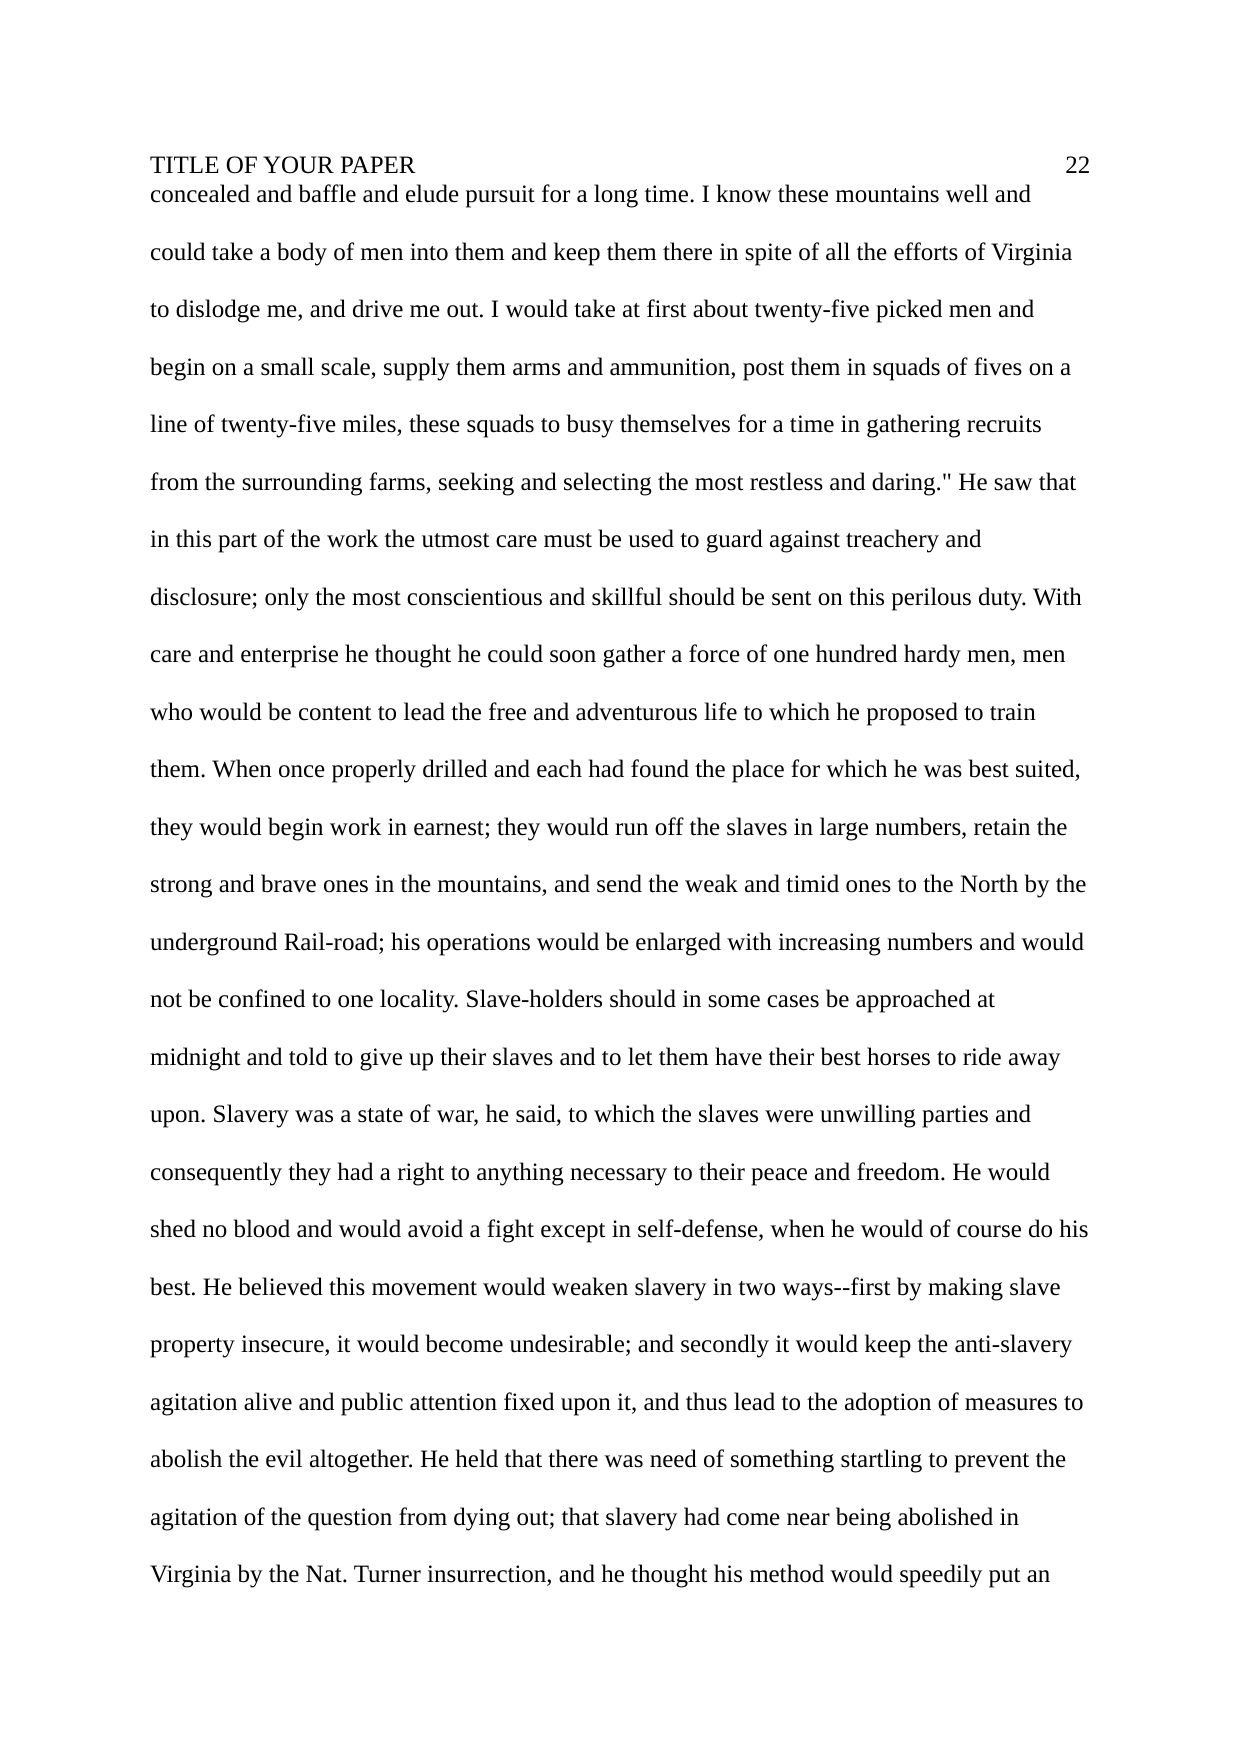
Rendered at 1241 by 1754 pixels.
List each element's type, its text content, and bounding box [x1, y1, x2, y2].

text concealed and baffle and elude pursuit for a long time. I know these mountains well and could take a body of men into them and keep them there in spite of all the efforts of Virginia to dislodge me, and drive me out. I would take at first about twenty-five picked men and begin on a small scale, supply them arms and ammunition, post them in squads of fives on a line of twenty-five miles, these squads to busy themselves for a time in gathering recruits from the surrounding farms, seeking and selecting the most restless and daring." He saw that in this part of the work the utmost care must be used to guard against treachery and disclosure; only the most conscientious and skillful should be sent on this perilous duty. With care and enterprise he thought he could soon gather a force of one hundred hardy men, men who would be content to lead the free and adventurous life to which he proposed to train them. When once properly drilled and each had found the place for which he was best suited, they would begin work in earnest; they would run off the slaves in large numbers, retain the strong and brave ones in the mountains, and send the weak and timid ones to the North by the underground Rail-road; his operations would be enlarged with increasing numbers and would not be confined to one locality. Slave-holders should in some cases be approached at midnight and told to give up their slaves and to let them have their best horses to ride away upon. Slavery was a state of war, he said, to which the slaves were unwilling parties and consequently they had a right to anything necessary to their peace and freedom. He would shed no blood and would avoid a fight except in self-defense, when he would of course do his best. He believed this movement would weaken slavery in two ways--first by making slave property insecure, it would become undesirable; and secondly it would keep the anti-slavery agitation alive and public attention fixed upon it, and thus lead to the adoption of measures to abolish the evil altogether. He held that there was need of something startling to prevent the agitation of the question from dying out; that slavery had come near being abolished in Virginia by the Nat. Turner insurrection, and he thought his method would speedily put an [150, 179, 1090, 1588]
